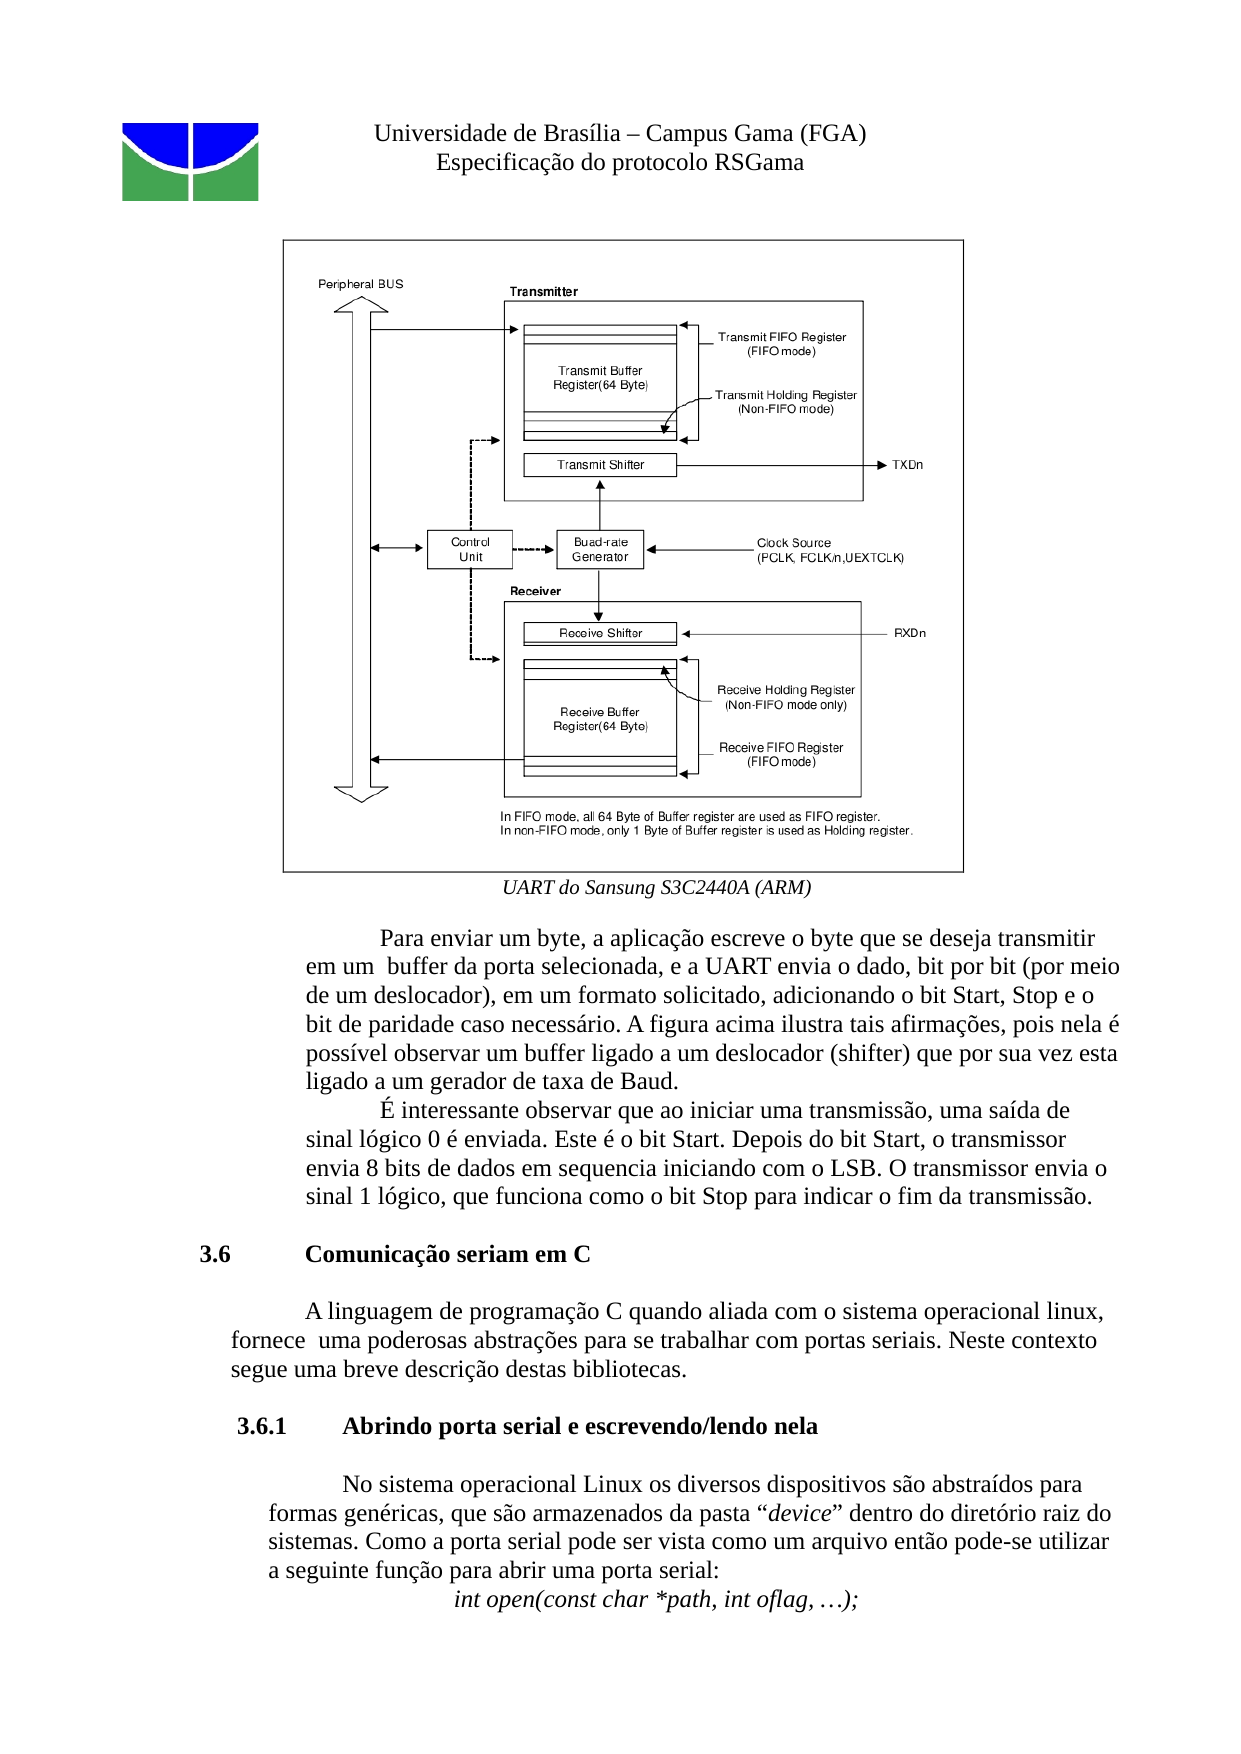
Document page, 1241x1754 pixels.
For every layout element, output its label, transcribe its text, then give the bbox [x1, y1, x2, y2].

list UART do Sansung S3C2440A (ARM) [156, 234, 1122, 899]
picture [122, 123, 259, 201]
picture [272, 233, 968, 875]
list Para enviar um byte, a aplicação escreve o byte que se deseja transmitir em um buffer da porta selecionada, e a UART envia o dado, bit por bit (por meio de um deslocador), em um formato solicitado, adicionando o bit Start, Stop e o bit de paridade caso necessário. A figura acima ilustra tais afirmações, pois nela é possível observar um buffer ligado a um deslocador (shifter) que por sua vez esta ligado a um gerador de taxa de Baud. [268, 923, 1122, 1095]
list É interessante observar que ao iniciar uma transmissão, uma saída de sinal lógico 0 é enviada. Este é o bit Start. Depois do bit Start, o transmissor envia 8 bits de dados em sequencia iniciando com o LSB. O transmissor envia o sinal 1 lógico, que funciona como o bit Stop para indicar o fim da transmissão. [268, 1095, 1122, 1210]
list Comunicação seriam em C [193, 1239, 1122, 1268]
list A linguagem de programação C quando aliada com o sistema operacional linux, fornece uma poderosas abstrações para se trabalhar com portas seriais. Neste contexto segue uma breve descrição destas bibliotecas. [193, 1296, 1122, 1383]
list Abrindo porta serial e escrevendo/lendo nela [231, 1411, 1122, 1440]
list int open(const char *path, int oflag, …); [156, 1584, 1122, 1613]
list No sistema operacional Linux os diversos dispositivos são abstraídos para formas genéricas, que são armazenados da pasta “device” dentro do diretório raiz do sistemas. Como a porta serial pode ser vista como um arquivo então pode-se utilizar a seguinte função para abrir uma porta serial: [231, 1469, 1122, 1584]
